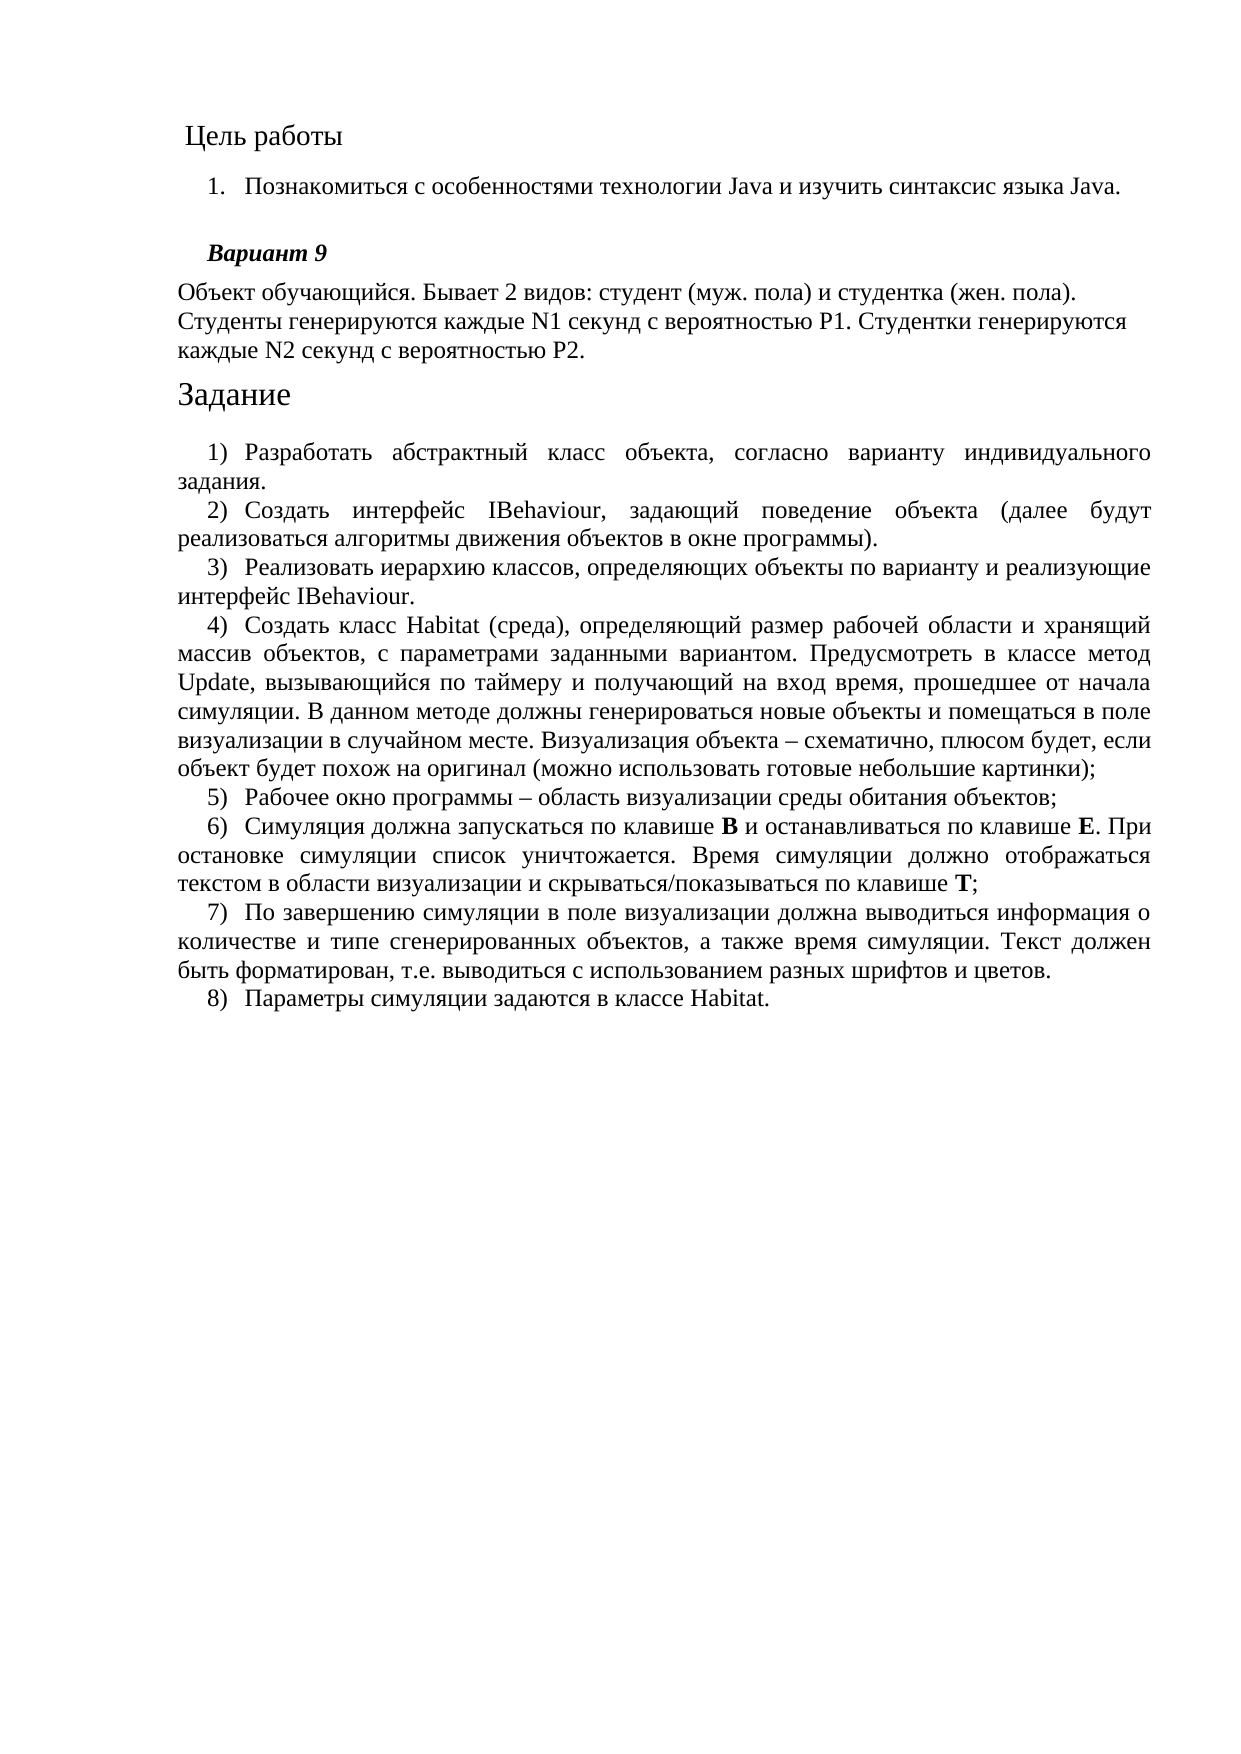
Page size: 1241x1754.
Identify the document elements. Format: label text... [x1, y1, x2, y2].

list Познакомиться с особенностями технологии Java и изучить синтаксис языка Java. [177, 171, 1152, 200]
text Вариант 9 [177, 238, 1152, 267]
text Задание [177, 374, 1152, 412]
list Создать класс Habitat (среда), определяющий размер рабочей области и хранящий массив объектов, с параметрами заданными вариантом. Предусмотреть в классе метод Update, вызывающийся по таймеру и получающий на вход время, прошедшее от начала симуляции. В данном методе должны генерироваться новые объекты и помещаться в поле визуализации в случайном месте. Визуализация объекта – схематично, плюсом будет, если объект будет похож на оригинал (можно использовать готовые небольшие картинки); [177, 610, 1152, 782]
list Разработать абстрактный класс объекта, согласно варианту индивидуального задания. [177, 437, 1152, 495]
list Симуляция должна запускаться по клавише B и останавливаться по клавише E. При остановке симуляции список уничтожается. Время симуляции должно отображаться текстом в области визуализации и скрываться/показываться по клавише T; [177, 811, 1152, 897]
list Создать интерфейс IBehaviour, задающий поведение объекта (далее будут реализоваться алгоритмы движения объектов в окне программы). [177, 495, 1152, 552]
list Рабочее окно программы – область визуализации среды обитания объектов; [177, 782, 1152, 811]
list По завершению симуляции в поле визуализации должна выводиться информация о количестве и типе сгенерированных объектов, а также время симуляции. Текст должен быть форматирован, т.е. выводиться с использованием разных шрифтов и цветов. [177, 897, 1152, 983]
list Параметры симуляции задаются в классе Habitat. [177, 983, 1152, 1012]
text Объект обучающийся. Бывает 2 видов: студент (муж. пола) и студентка (жен. пола). Студенты генерируются каждые N1 секунд с вероятностью P1. Студентки генерируются каждые N2 секунд с вероятностью P2. [177, 277, 1152, 363]
list Реализовать иерархию классов, определяющих объекты по варианту и реализующие интерфейс IBehaviour. [177, 552, 1152, 610]
text Цель работы [177, 118, 1152, 152]
